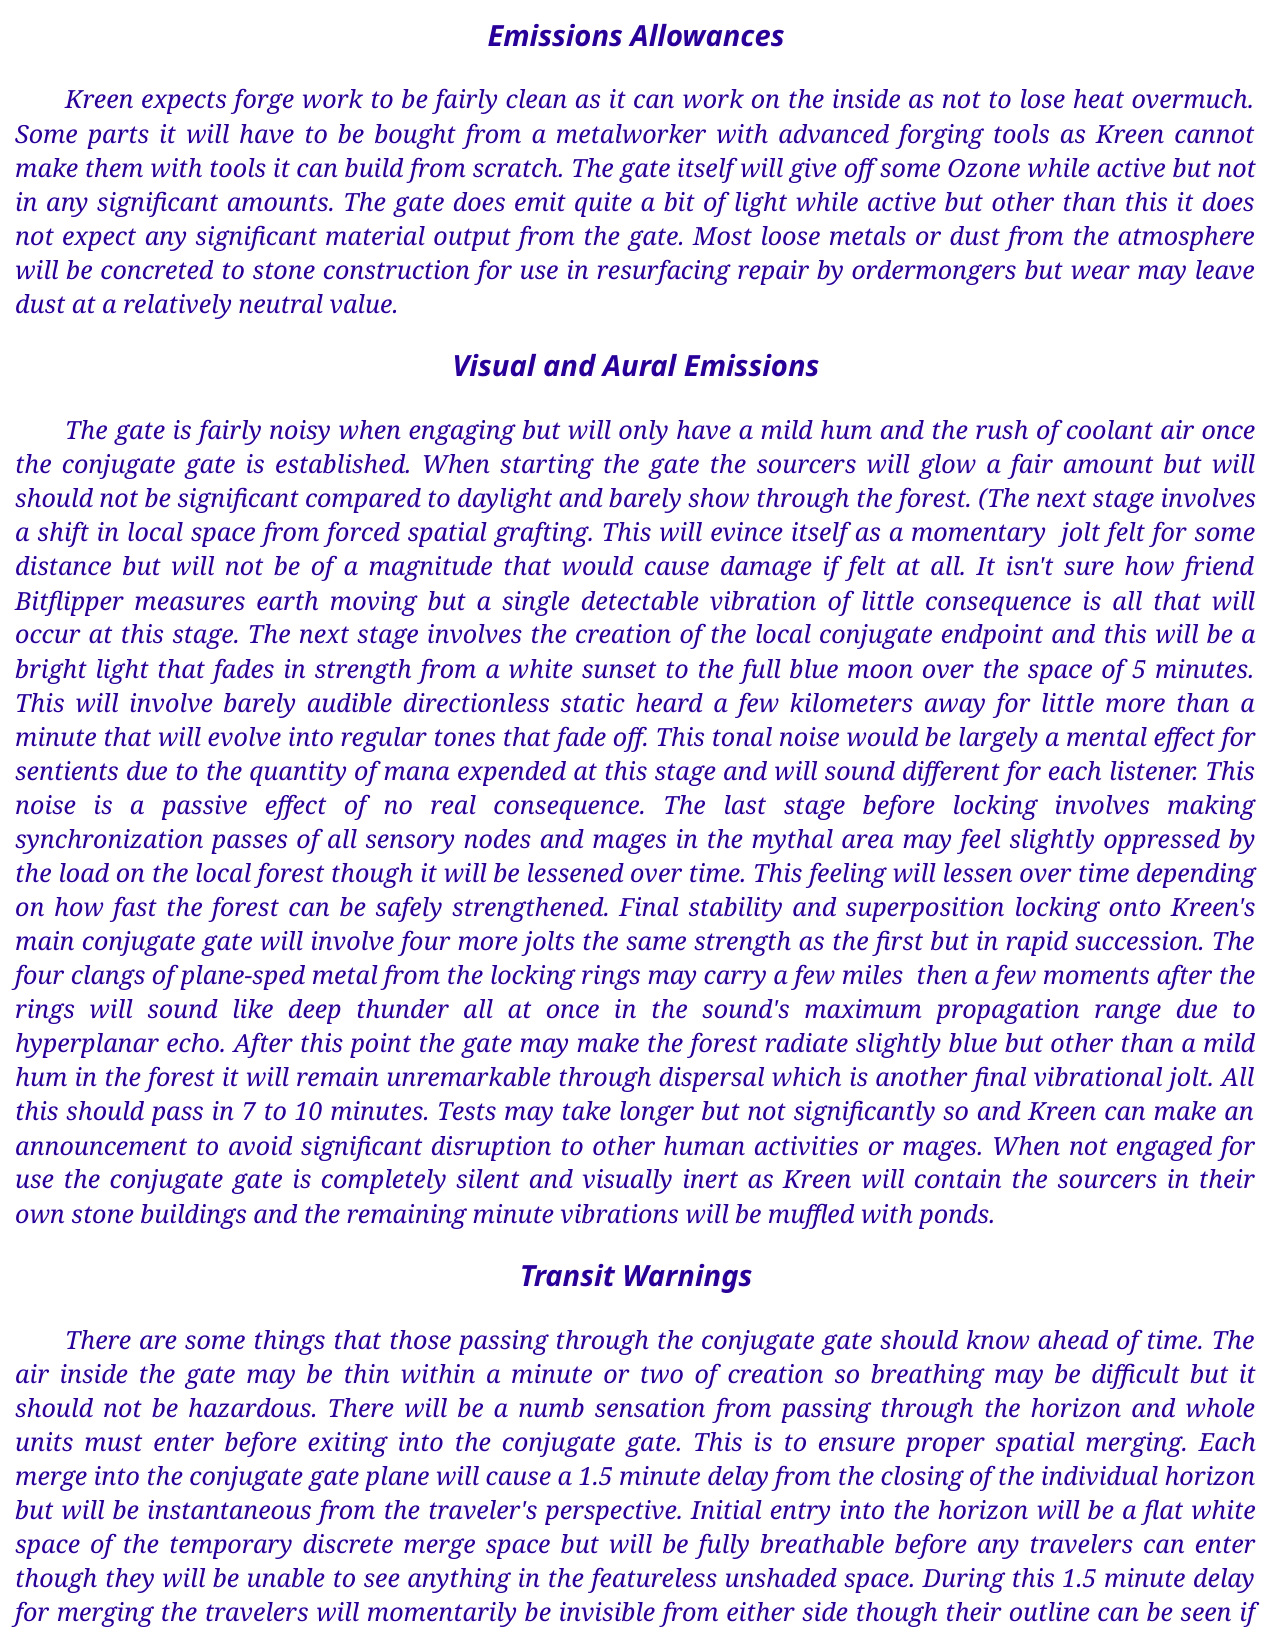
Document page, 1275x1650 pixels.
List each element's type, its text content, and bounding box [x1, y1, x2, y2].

subtitle Transit Warnings [15, 1255, 1260, 1295]
text The gate is fairly noisy when engaging but will only have a mild hum and the rush of coolant air once the conjugate gate is established. When starting the gate the sourcers will glow a fair amount but will should not be significant compared to daylight and barely show through the forest. (The next stage involves a shift in local space from forced spatial grafting. This will evince itself as a momentary jolt felt for some distance but will not be of a magnitude that would cause damage if felt at all. It isn't sure how friend Bitflipper measures earth moving but a single detectable vibration of little consequence is all that will occur at this stage. The next stage involves the creation of the local conjugate endpoint and this will be a bright light that fades in strength from a white sunset to the full blue moon over the space of 5 minutes. This will involve barely audible directionless static heard a few kilometers away for little more than a minute that will evolve into regular tones that fade off. This tonal noise would be largely a mental effect for sentients due to the quantity of mana expended at this stage and will sound different for each listener. This noise is a passive effect of no real consequence. The last stage before locking involves making synchronization passes of all sensory nodes and mages in the mythal area may feel slightly oppressed by the load on the local forest though it will be lessened over time. This feeling will lessen over time depending on how fast the forest can be safely strengthened. Final stability and superposition locking onto Kreen's main conjugate gate will involve four more jolts the same strength as the first but in rapid succession. The four clangs of plane-sped metal from the locking rings may carry a few miles then a few moments after the rings will sound like deep thunder all at once in the sound's maximum propagation range due to hyperplanar echo. After this point the gate may make the forest radiate slightly blue but other than a mild hum in the forest it will remain unremarkable through dispersal which is another final vibrational jolt. All this should pass in 7 to 10 minutes. Tests may take longer but not significantly so and Kreen can make an announcement to avoid significant disruption to other human activities or mages. When not engaged for use the conjugate gate is completely silent and visually inert as Kreen will contain the sourcers in their own stone buildings and the remaining minute vibrations will be muffled with ponds. [15, 413, 1260, 1230]
subtitle Visual and Aural Emissions [15, 346, 1260, 385]
text Kreen expects forge work to be fairly clean as it can work on the inside as not to lose heat overmuch. Some parts it will have to be bought from a metalworker with advanced forging tools as Kreen cannot make them with tools it can build from scratch. The gate itself will give off some Ozone while active but not in any significant amounts. The gate does emit quite a bit of light while active but other than this it does not expect any significant material output from the gate. Most loose metals or dust from the atmosphere will be concreted to stone construction for use in resurfacing repair by ordermongers but wear may leave dust at a relatively neutral value. [15, 82, 1260, 321]
subtitle Emissions Allowances [15, 15, 1260, 55]
text There are some things that those passing through the conjugate gate should know ahead of time. The air inside the gate may be thin within a minute or two of creation so breathing may be difficult but it should not be hazardous. There will be a numb sensation from passing through the horizon and whole units must enter before exiting into the conjugate gate. This is to ensure proper spatial merging. Each merge into the conjugate gate plane will cause a 1.5 minute delay from the closing of the individual horizon but will be instantaneous from the traveler's perspective. Initial entry into the horizon will be a flat white space of the temporary discrete merge space but will be fully breathable before any travelers can enter though they will be unable to see anything in the featureless unshaded space. During this 1.5 minute delay for merging the travelers will momentarily be invisible from either side though their outline can be seen if [15, 1322, 1260, 1629]
